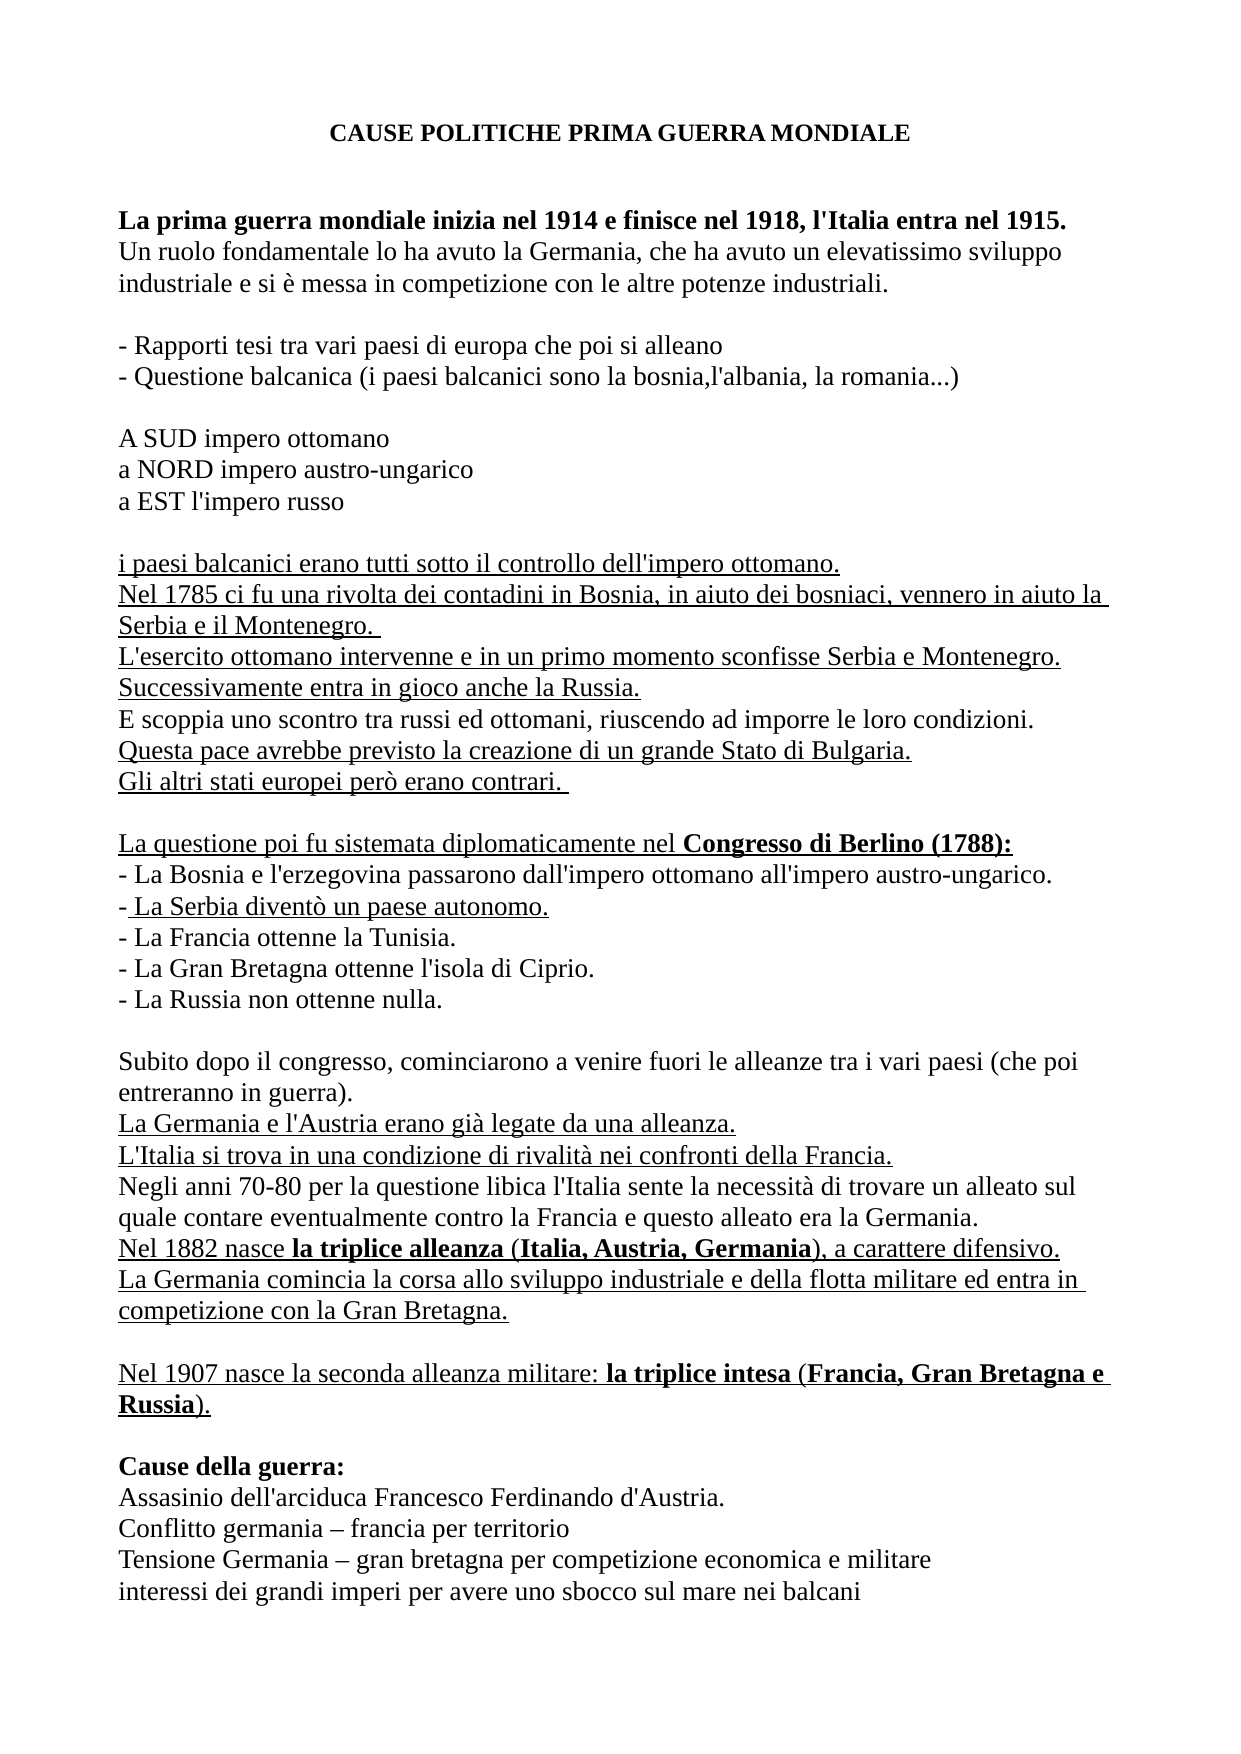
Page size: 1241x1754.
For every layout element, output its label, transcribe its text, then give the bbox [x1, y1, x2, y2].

text La prima guerra mondiale inizia nel 1914 e finisce nel 1918, l'Italia entra nel 1915. [118, 204, 1122, 236]
text Gli altri stati europei però erano contrari. [118, 765, 1122, 796]
text L'esercito ottomano intervenne e in un primo momento sconfisse Serbia e Montenegro. [118, 640, 1122, 672]
text Cause della guerra: [118, 1450, 1122, 1481]
text Nel 1907 nasce la seconda alleanza militare: la triplice intesa (Francia, Gran Bretagna e Russia). [118, 1357, 1122, 1419]
text Assasinio dell'arciduca Francesco Ferdinando d'Austria. [118, 1481, 1122, 1512]
text L'Italia si trova in una condizione di rivalità nei confronti della Francia. [118, 1139, 1122, 1170]
text Conflitto germania – francia per territorio [118, 1512, 1122, 1544]
text Un ruolo fondamentale lo ha avuto la Germania, che ha avuto un elevatissimo sviluppo industriale e si è messa in competizione con le altre potenze industriali. [118, 236, 1122, 298]
text a NORD impero austro-ungarico [118, 453, 1122, 485]
text CAUSE POLITICHE PRIMA GUERRA MONDIALE [118, 118, 1122, 147]
text Subito dopo il congresso, cominciarono a venire fuori le alleanze tra i vari paesi (che poi entreranno in guerra). [118, 1045, 1122, 1108]
text - La Russia non ottenne nulla. [118, 983, 1122, 1014]
text La Germania comincia la corsa allo sviluppo industriale e della flotta militare ed entra in competizione con la Gran Bretagna. [118, 1263, 1122, 1326]
text - La Serbia diventò un paese autonomo. [118, 889, 1122, 921]
text - Rapporti tesi tra vari paesi di europa che poi si alleano [118, 329, 1122, 360]
text a EST l'impero russo [118, 485, 1122, 516]
text La questione poi fu sistemata diplomaticamente nel Congresso di Berlino (1788): [118, 827, 1122, 858]
text Nel 1882 nasce la triplice alleanza (Italia, Austria, Germania), a carattere difensivo. [118, 1232, 1122, 1263]
text Negli anni 70-80 per la questione libica l'Italia sente la necessità di trovare un alleato sul quale contare eventualmente contro la Francia e questo alleato era la Germania. [118, 1170, 1122, 1232]
text - La Gran Bretagna ottenne l'isola di Ciprio. [118, 952, 1122, 983]
text E scoppia uno scontro tra russi ed ottomani, riuscendo ad imporre le loro condizioni. [118, 703, 1122, 734]
text - La Francia ottenne la Tunisia. [118, 921, 1122, 952]
text i paesi balcanici erano tutti sotto il controllo dell'impero ottomano. [118, 547, 1122, 578]
text - La Bosnia e l'erzegovina passarono dall'impero ottomano all'impero austro-ungarico. [118, 858, 1122, 889]
text A SUD impero ottomano [118, 422, 1122, 453]
text Nel 1785 ci fu una rivolta dei contadini in Bosnia, in aiuto dei bosniaci, vennero in aiuto la Serbia e il Montenegro. [118, 578, 1122, 640]
text Questa pace avrebbe previsto la creazione di un grande Stato di Bulgaria. [118, 734, 1122, 765]
text - Questione balcanica (i paesi balcanici sono la bosnia,l'albania, la romania...) [118, 360, 1122, 391]
text Tensione Germania – gran bretagna per competizione economica e militare [118, 1544, 1122, 1575]
text Successivamente entra in gioco anche la Russia. [118, 672, 1122, 703]
text interessi dei grandi imperi per avere uno sbocco sul mare nei balcani [118, 1575, 1122, 1606]
text La Germania e l'Austria erano già legate da una alleanza. [118, 1108, 1122, 1139]
